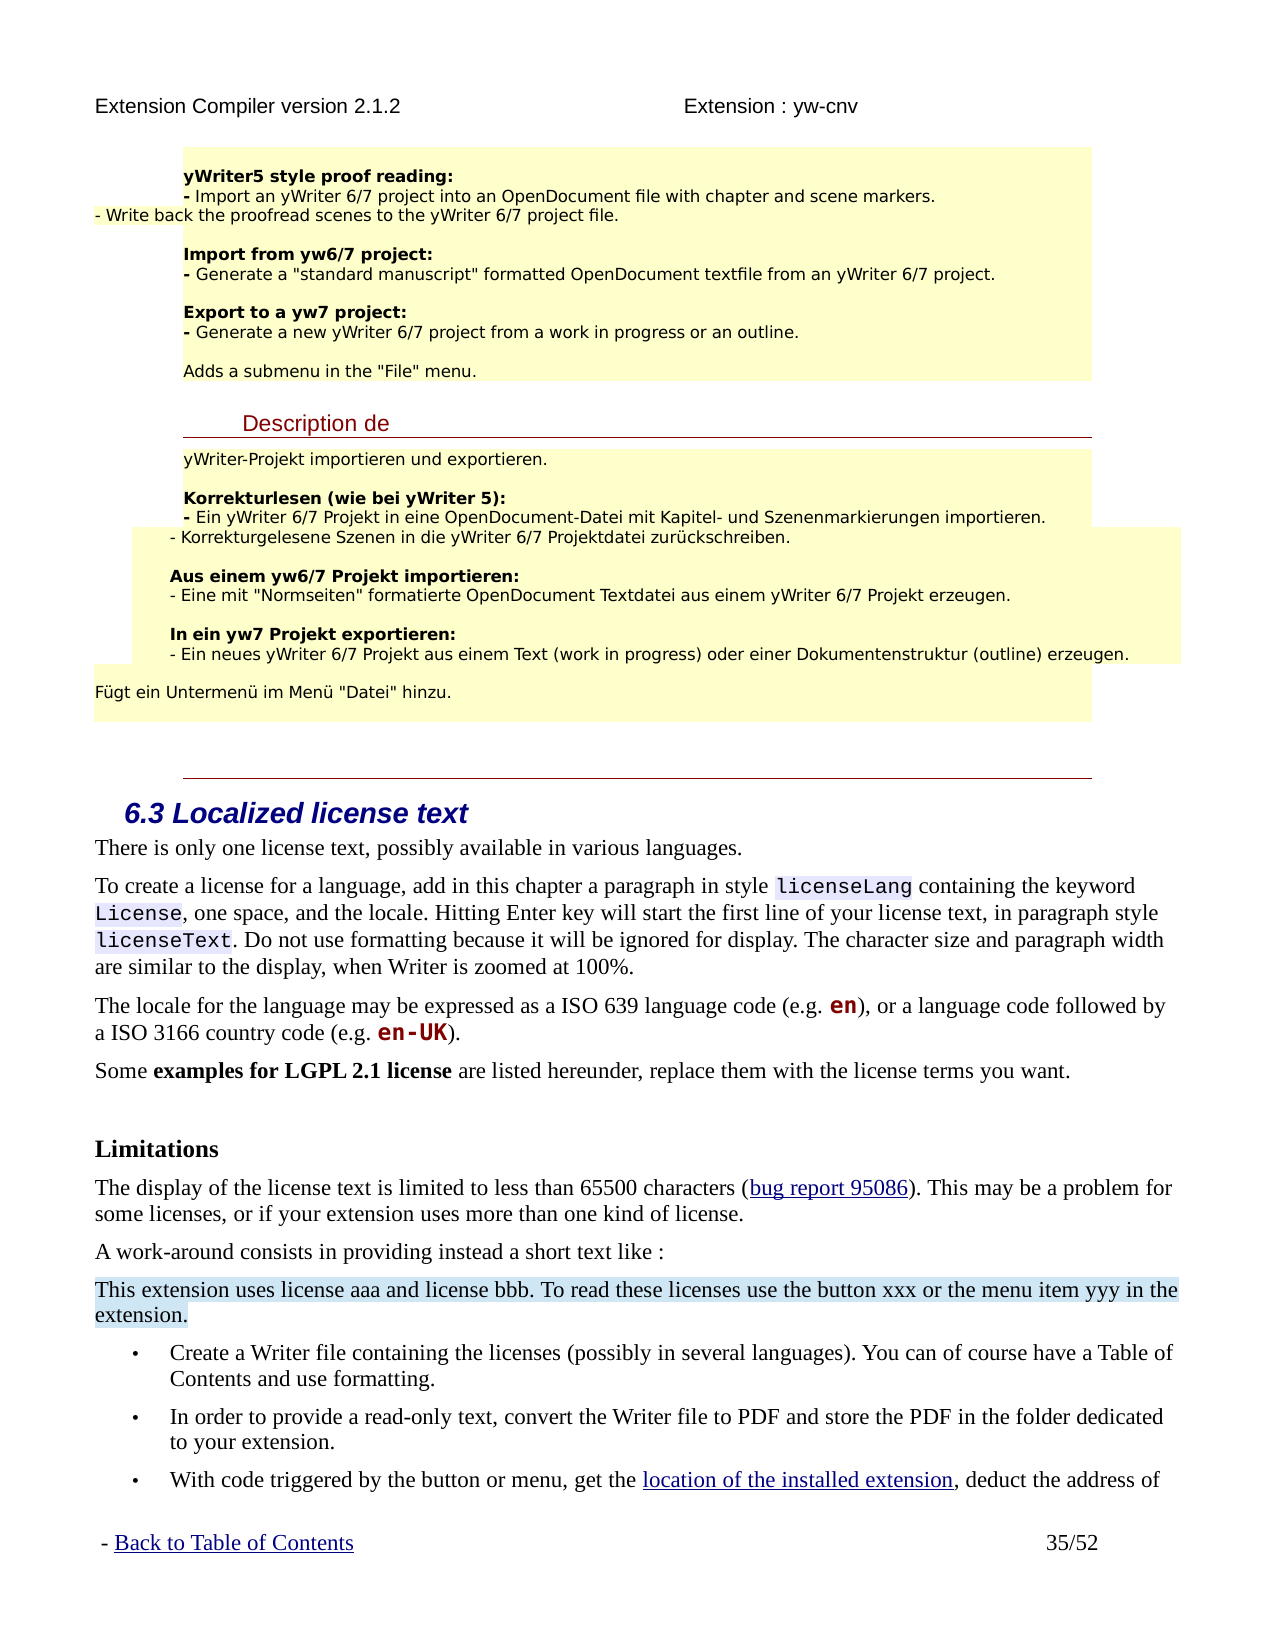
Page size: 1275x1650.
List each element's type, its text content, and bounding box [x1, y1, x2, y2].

list - Ein neues yWriter 6/7 Projekt aus einem Text (work in progress) oder einer Dokumentenstruktur (outline) erzeugen. [132, 644, 1181, 664]
text - Generate a new yWriter 6/7 project from a work in progress or an outline. [183, 323, 1092, 342]
text To create a license for a language, add in this chapter a paragraph in style licenseLang containing the keyword License, one space, and the locale. Hitting Enter key will start the first line of your license text, in paragraph style licenseText. Do not use formatting because it will be ignored for display. The character size and paragraph width are similar to the display, when Writer is zoomed at 100%. [94, 873, 1181, 979]
text yWriter-Projekt importieren und exportieren. [183, 449, 1092, 469]
list - Eine mit "Normseiten" formatierte OpenDocument Textdatei aus einem yWriter 6/7 Projekt erzeugen. In ein yw7 Projekt exportieren: [132, 586, 1181, 644]
text There is only one license text, possibly available in various languages. [94, 835, 1181, 861]
text Limitations [94, 1134, 1181, 1162]
text Export to a yw7 project: [183, 303, 1092, 323]
text yWriter5 style proof reading: [183, 167, 1092, 186]
text This extension uses license aaa and license bbb. To read these licenses use the button xxx or the menu item yyy in the extension. [94, 1277, 1181, 1328]
text Import from yw6/7 project: [183, 245, 1092, 264]
text - Ein yWriter 6/7 Projekt in eine OpenDocument-Datei mit Kapitel- und Szenenmarkierungen importieren. [183, 508, 1092, 527]
text - Import an yWriter 6/7 project into an OpenDocument file with chapter and scene markers. [183, 186, 1092, 206]
list Create a Writer file containing the licenses (possibly in several languages). You can of course have a Table of Contents and use formatting. [132, 1340, 1181, 1391]
text - Generate a "standard manuscript" formatted OpenDocument textfile from an yWriter 6/7 project. [183, 264, 1092, 284]
list Fügt ein Untermenü im Menü "Datei" hinzu. [94, 683, 1092, 722]
text Description de [183, 411, 1092, 437]
text A work-around consists in providing instead a short text like : [94, 1238, 1181, 1264]
list - Korrekturgelesene Szenen in die yWriter 6/7 Projektdatei zurückschreiben. Aus einem yw6/7 Projekt importieren: [132, 527, 1181, 586]
subtitle Localized license text [124, 797, 1181, 829]
text The locale for the language may be expressed as a ISO 639 language code (e.g. en), or a language code followed by a ISO 3166 country code (e.g. en-UK). [94, 992, 1181, 1046]
list - Write back the proofread scenes to the yWriter 6/7 project file. [94, 206, 1092, 225]
list With code triggered by the button or menu, get the location of the installed extension, deduct the address of [132, 1467, 1181, 1493]
list In order to provide a read-only text, convert the Writer file to PDF and store the PDF in the folder dedicated to your extension. [132, 1404, 1181, 1455]
text The display of the license text is limited to less than 65500 characters (bug report 95086). This may be a problem for some licenses, or if your extension uses more than one kind of license. [94, 1175, 1181, 1226]
text Adds a submenu in the "File" menu. [183, 362, 1092, 381]
text Korrekturlesen (wie bei yWriter 5): [183, 488, 1092, 508]
text Some examples for LGPL 2.1 license are listed hereunder, replace them with the license terms you want. [94, 1058, 1181, 1084]
